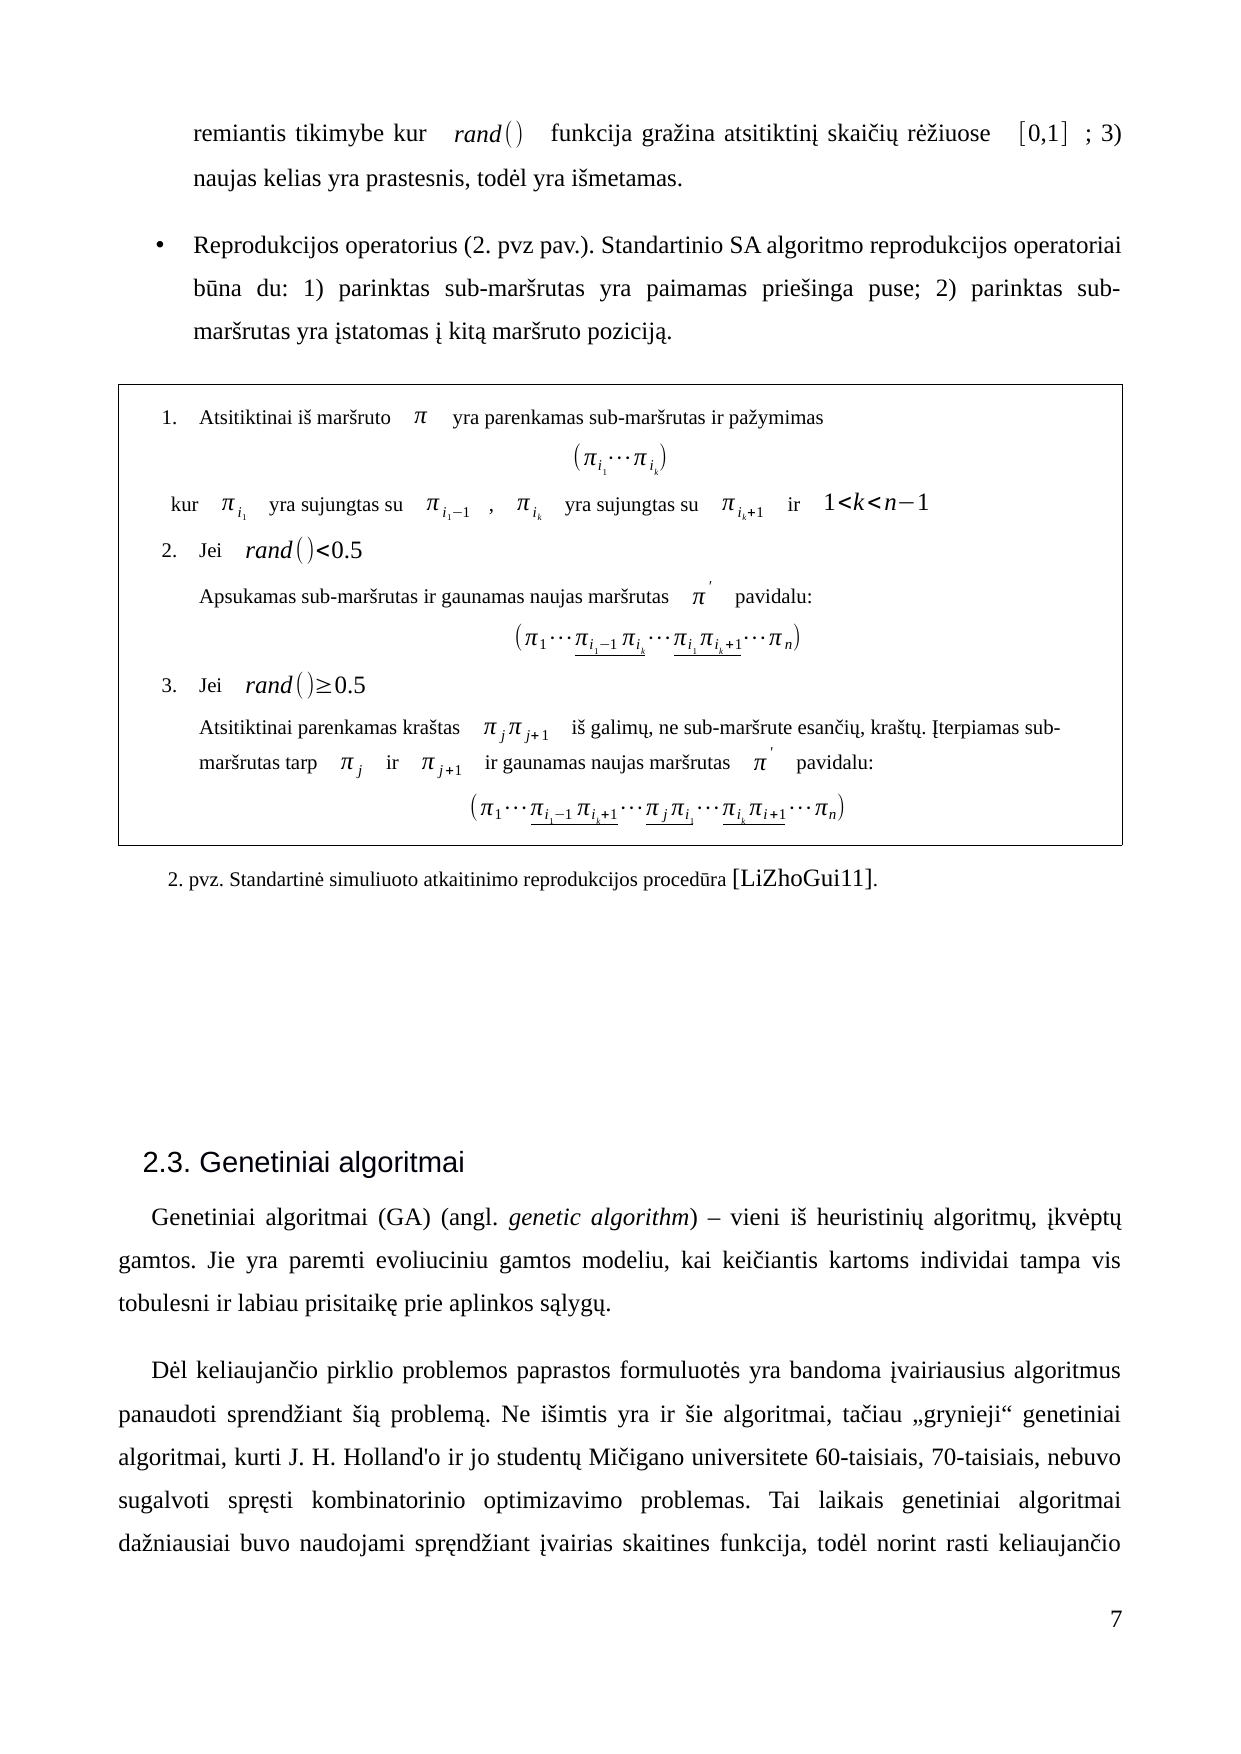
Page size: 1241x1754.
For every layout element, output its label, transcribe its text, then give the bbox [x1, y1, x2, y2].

table_cell Standartinė simuliuoto atkaitinimo reprodukcijos procedūra [LiZhoGui11]. [118, 846, 1122, 911]
list Reprodukcijos operatorius (2 pav.). Standartinio SA algoritmo reprodukcijos operatoriai būna du: 1) parinktas sub-maršrutas yra paimamas priešinga puse; 2) parinktas sub-maršrutas yra įstatomas į kitą maršruto poziciją. [156, 230, 1122, 345]
text Genetiniai algoritmai (GA) (angl. genetic algorithm) – vieni iš heuristinių algoritmų, įkvėptų gamtos. Jie yra paremti evoliuciniu gamtos modeliu, kai keičiantis kartoms individai tampa vis tobulesni ir labiau prisitaikę prie aplinkos sąlygų. [118, 1202, 1122, 1317]
text Dėl keliaujančio pirklio problemos paprastos formuluotės yra bandoma įvairiausius algoritmus panaudoti sprendžiant šią problemą. Ne išimtis yra ir šie algoritmai, tačiau „grynieji“ genetiniai algoritmai, kurti J. H. Holland'o ir jo studentų Mičigano universitete 60-taisiais, 70-taisiais, nebuvo sugalvoti spręsti kombinatorinio optimizavimo problemas. Tai laikais genetiniai algoritmai dažniausiai buvo naudojami spręndžiant įvairias skaitines funkcija, todėl norint rasti keliaujančio [118, 1356, 1122, 1557]
subtitle Genetiniai algoritmai [118, 1145, 1122, 1178]
table_header Atsitiktinai iš maršruto yra parenkamas sub-maršrutas ir pažymimas kur yra sujungtas su , yra sujungtas su ir Jei Apsukamas sub-maršrutas ir gaunamas naujas maršrutas pavidalu: Jei Atsitiktinai parenkamas kraštas iš galimų, ne sub-maršrute esančių, kraštų. Įterpiamas sub-maršrutas tarp ir ir gaunamas naujas maršrutas pavidalu: [119, 385, 1122, 845]
list Pasirinkimo procedūra. SA algoritmo pasirinkimo taisyklė yra pritaikoma 2 pav. 4.3 – 4.5 žingsniuose. Yra 3 situacijos kaip pasielgiama su naujai gautu maršrutu: 1) naujas kelias yra trumpesnis ir yra pasirenkamas; 2) naujas kelias yra prastesnis, bet yra pasirenkamas remiantis tikimybe kur funkcija gražina atsitiktinį skaičių rėžiuose ; 3) naujas kelias yra prastesnis, todėl yra išmetamas. [156, 118, 1122, 192]
